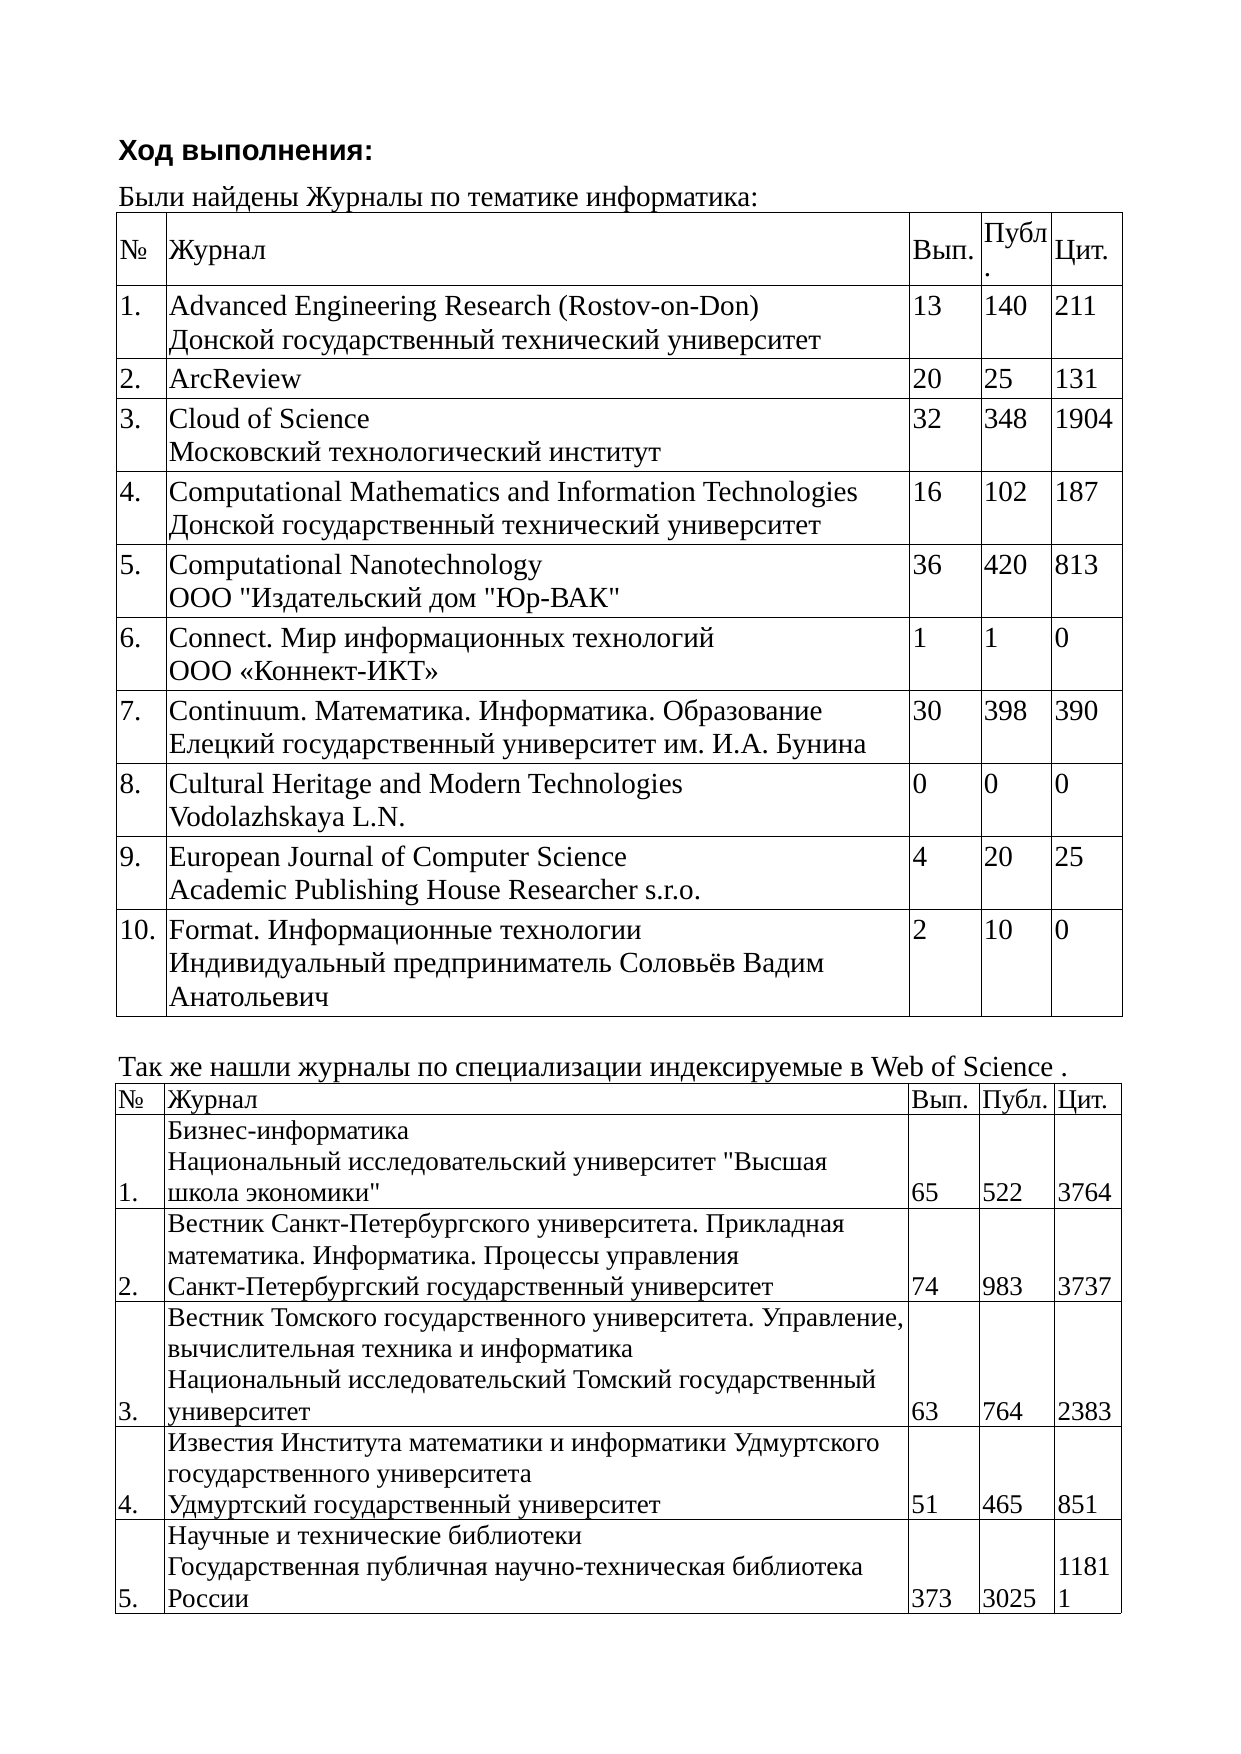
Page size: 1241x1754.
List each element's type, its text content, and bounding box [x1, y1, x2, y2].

table_cell 0 [982, 764, 1051, 836]
table_cell 32 [910, 399, 981, 471]
table_cell 1. [117, 286, 166, 358]
table_cell 20 [910, 359, 981, 398]
table_cell 1. [116, 1115, 164, 1207]
table_cell 0 [1052, 910, 1122, 1016]
table_cell 16 [910, 472, 981, 544]
table_cell Cultural Heritage and Modern Technologies Vodolazhskaya L.N. [167, 764, 909, 836]
table_cell Cloud of Science Московский технологический институт [167, 399, 909, 471]
table_cell 0 [1052, 764, 1122, 836]
table_cell 211 [1052, 286, 1122, 358]
table_cell 11811 [1055, 1520, 1121, 1613]
table_cell 1 [982, 618, 1051, 690]
table_cell 51 [909, 1427, 979, 1519]
table_header Журнал [167, 213, 909, 285]
table_cell 74 [909, 1209, 979, 1301]
table_cell 0 [1052, 618, 1122, 690]
table_cell 1904 [1052, 399, 1122, 471]
table_cell European Journal of Computer Science Academic Publishing House Researcher s.r.o. [167, 837, 909, 909]
table_header Цит. [1055, 1084, 1121, 1114]
table_cell 6. [117, 618, 166, 690]
table_cell 2383 [1055, 1302, 1121, 1426]
table_cell 813 [1052, 545, 1122, 617]
table_cell 131 [1052, 359, 1122, 398]
table_cell Научные и технические библиотеки Государственная публичная научно-техническая библиотека России [165, 1520, 908, 1613]
table_header Публ. [982, 213, 1051, 285]
table_cell 10. [117, 910, 166, 1016]
table_cell Computational Mathematics and Information Technologies Донской государственный технический университет [167, 472, 909, 544]
table_cell 4 [910, 837, 981, 909]
table_cell 63 [909, 1302, 979, 1426]
table_cell Computational Nanotechnology ООО "Издательский дом "Юр-ВАК" [167, 545, 909, 617]
table_cell 13 [910, 286, 981, 358]
table_cell 764 [980, 1302, 1054, 1426]
table_cell 3. [117, 399, 166, 471]
table_cell 65 [909, 1115, 979, 1207]
table_header № [117, 213, 166, 285]
table_cell Format. Информационные технологии Индивидуальный предприниматель Соловьёв Вадим Анатольевич [167, 910, 909, 1016]
table_cell 2. [117, 359, 166, 398]
table_cell 3025 [980, 1520, 1054, 1613]
table_cell 7. [117, 691, 166, 763]
table_cell Connect. Мир информационных технологий ООО «Коннект-ИКТ» [167, 618, 909, 690]
table_cell 1 [910, 618, 981, 690]
table_cell 20 [982, 837, 1051, 909]
table_cell 4. [117, 472, 166, 544]
table_cell Бизнес-информатика Национальный исследовательский университет "Высшая школа экономики" [165, 1115, 908, 1207]
table_cell 25 [982, 359, 1051, 398]
table_header № [116, 1084, 164, 1114]
table_cell 102 [982, 472, 1051, 544]
table_header Вып. [910, 213, 981, 285]
table_cell 9. [117, 837, 166, 909]
table_cell 4. [116, 1427, 164, 1519]
table_cell 3737 [1055, 1209, 1121, 1301]
table_cell 373 [909, 1520, 979, 1613]
table_header Журнал [165, 1084, 908, 1114]
table_cell 3. [116, 1302, 164, 1426]
table_cell 36 [910, 545, 981, 617]
table_cell 30 [910, 691, 981, 763]
table_cell 8. [117, 764, 166, 836]
table_cell Вестник Томского государственного университета. Управление, вычислительная техника и информатика Национальный исследовательский Томский государственный университет [165, 1302, 908, 1426]
table_cell 390 [1052, 691, 1122, 763]
table_cell Вестник Санкт-Петербургского университета. Прикладная математика. Информатика. Процессы управления Санкт-Петербургский государственный университет [165, 1209, 908, 1301]
subtitle Ход выполнения: [118, 133, 1122, 166]
table_cell 522 [980, 1115, 1054, 1207]
table_cell 5. [116, 1520, 164, 1613]
table_header Вып. [909, 1084, 979, 1114]
table_cell Известия Института математики и информатики Удмуртского государственного университета Удмуртский государственный университет [165, 1427, 908, 1519]
text Так же нашли журналы по специализации индексируемые в Web of Science . [118, 1049, 1122, 1083]
table_cell 187 [1052, 472, 1122, 544]
table_cell 10 [982, 910, 1051, 1016]
table_cell ArcReview [167, 359, 909, 398]
table_cell 2. [116, 1209, 164, 1301]
table_cell 2 [910, 910, 981, 1016]
table_header Публ. [980, 1084, 1054, 1114]
table_cell 25 [1052, 837, 1122, 909]
table_cell 420 [982, 545, 1051, 617]
table_cell 140 [982, 286, 1051, 358]
table_cell 465 [980, 1427, 1054, 1519]
table_cell 3764 [1055, 1115, 1121, 1207]
table_cell 348 [982, 399, 1051, 471]
table_cell 398 [982, 691, 1051, 763]
table_cell 851 [1055, 1427, 1121, 1519]
text Были найдены Журналы по тематике информатика: [118, 179, 1122, 212]
table_cell 0 [910, 764, 981, 836]
table_cell 5. [117, 545, 166, 617]
table_cell 983 [980, 1209, 1054, 1301]
table_cell Continuum. Математика. Информатика. Образование Елецкий государственный университет им. И.А. Бунина [167, 691, 909, 763]
table_cell Advanced Engineering Research (Rostov-on-Don) Донской государственный технический университет [167, 286, 909, 358]
table_header Цит. [1052, 213, 1122, 285]
